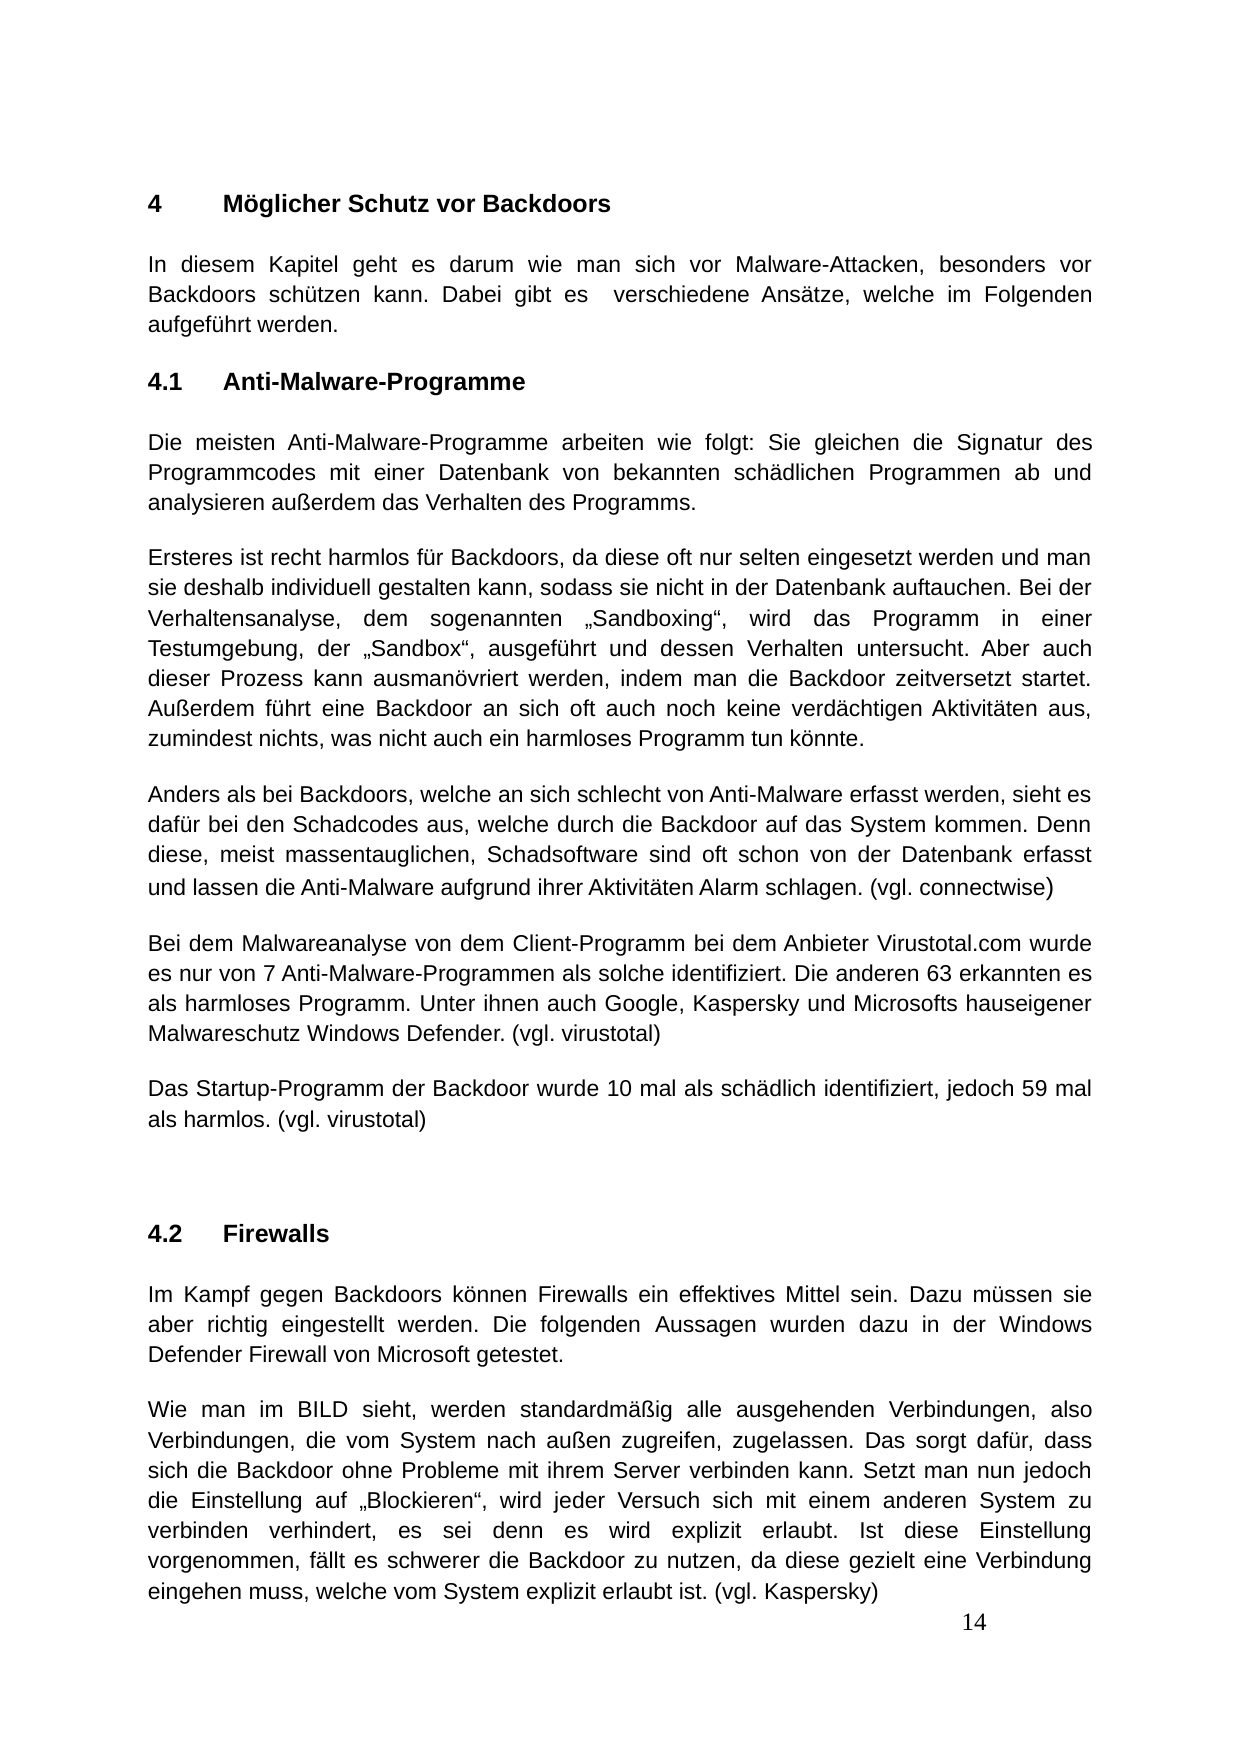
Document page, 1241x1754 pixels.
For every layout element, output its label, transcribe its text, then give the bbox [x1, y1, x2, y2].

text Das Startup-Programm der Backdoor wurde 10 mal als schädlich identifiziert, jedoch 59 mal als harmlos. (vgl. virustotal) [148, 1075, 1093, 1132]
text Wie man im BILD sieht, werden standardmäßig alle ausgehenden Verbindungen, also Verbindungen, die vom System nach außen zugreifen, zugelassen. Das sorgt dafür, dass sich die Backdoor ohne Probleme mit ihrem Server verbinden kann. Setzt man nun jedoch die Einstellung auf „Blockieren“, wird jeder Versuch sich mit einem anderen System zu verbinden verhindert, es sei denn es wird explizit erlaubt. Ist diese Einstellung vorgenommen, fällt es schwerer die Backdoor zu nutzen, da diese gezielt eine Verbindung eingehen muss, welche vom System explizit erlaubt ist. (vgl. Kaspersky) [148, 1396, 1093, 1604]
text Bei dem Malwareanalyse von dem Client-Programm bei dem Anbieter Virustotal.com wurde es nur von 7 Anti-Malware-Programmen als solche identifiziert. Die anderen 63 erkannten es als harmloses Programm. Unter ihnen auch Google, Kaspersky und Microsofts hauseigener Malwareschutz Windows Defender. (vgl. virustotal) [148, 929, 1093, 1047]
subtitle Möglicher Schutz vor Backdoors [148, 189, 1093, 218]
subtitle Firewalls [148, 1219, 1093, 1248]
text In diesem Kapitel geht es darum wie man sich vor Malware-Attacken, besonders vor Backdoors schützen kann. Dabei gibt es verschiedene Ansätze, welche im Folgenden aufgeführt werden. [148, 251, 1093, 338]
subtitle Anti-Malware-Programme [148, 367, 1093, 395]
text Im Kampf gegen Backdoors können Firewalls ein effektives Mittel sein. Dazu müssen sie aber richtig eingestellt werden. Die folgenden Aussagen wurden dazu in der Windows Defender Firewall von Microsoft getestet. [148, 1281, 1093, 1367]
text Ersteres ist recht harmlos für Backdoors, da diese oft nur selten eingesetzt werden und man sie deshalb individuell gestalten kann, sodass sie nicht in der Datenbank auftauchen. Bei der Verhaltensanalyse, dem sogenannten „Sandboxing“, wird das Programm in einer Testumgebung, der „Sandbox“, ausgeführt und dessen Verhalten untersucht. Aber auch dieser Prozess kann ausmanövriert werden, indem man die Backdoor zeitversetzt startet. Außerdem führt eine Backdoor an sich oft auch noch keine verdächtigen Aktivitäten aus, zumindest nichts, was nicht auch ein harmloses Programm tun könnte. [148, 544, 1093, 752]
text Die meisten Anti-Malware-Programme arbeiten wie folgt: Sie gleichen die Signatur des Programmcodes mit einer Datenbank von bekannten schädlichen Programmen ab und analysieren außerdem das Verhalten des Programms. [148, 428, 1093, 515]
text Anders als bei Backdoors, welche an sich schlecht von Anti-Malware erfasst werden, sieht es dafür bei den Schadcodes aus, welche durch die Backdoor auf das System kommen. Denn diese, meist massentauglichen, Schadsoftware sind oft schon von der Datenbank erfasst und lassen die Anti-Malware aufgrund ihrer Aktivitäten Alarm schlagen. (vgl. connectwise) [148, 781, 1093, 900]
